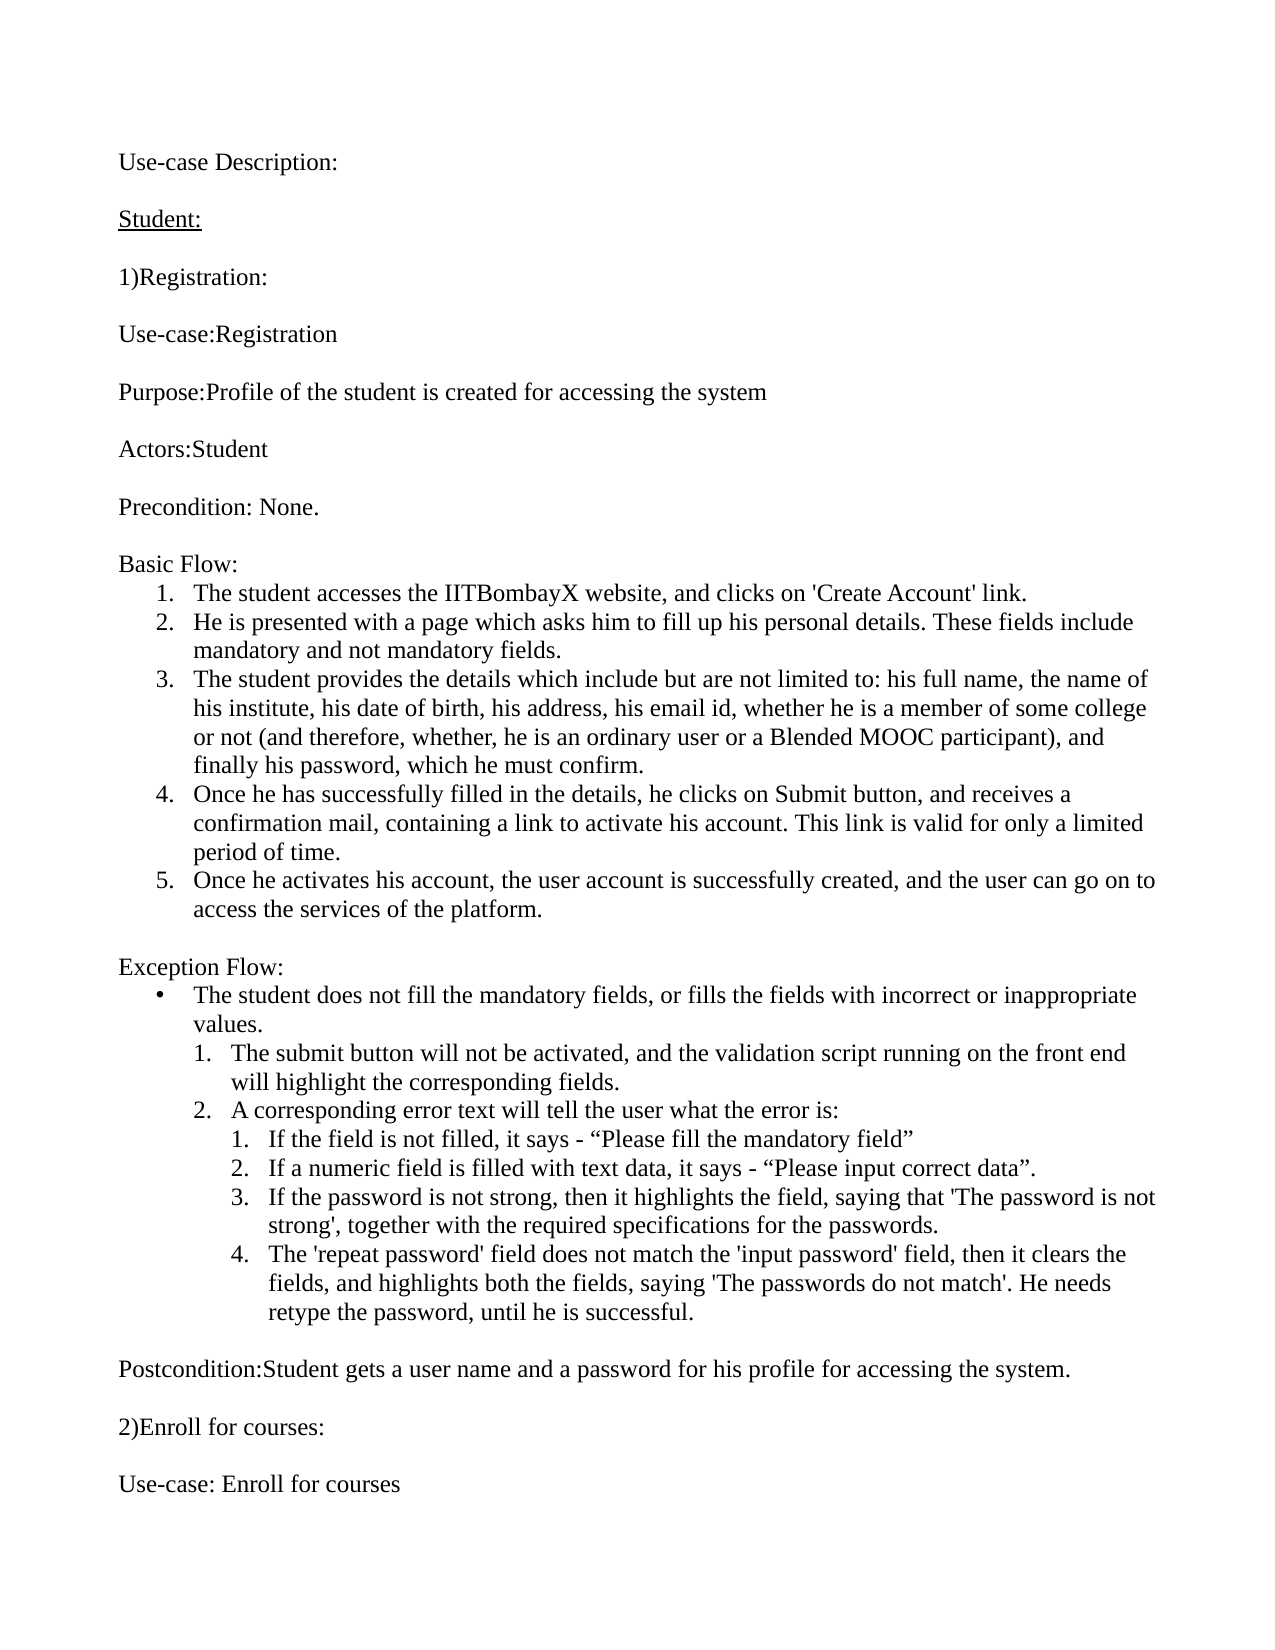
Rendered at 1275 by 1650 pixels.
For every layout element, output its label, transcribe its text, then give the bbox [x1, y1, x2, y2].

text Postcondition:Student gets a user name and a password for his profile for accessing the system. [118, 1354, 1157, 1383]
list The student accesses the IITBombayX website, and clicks on 'Create Account' link. [156, 578, 1157, 607]
text Purpose:Profile of the student is created for accessing the system [118, 377, 1157, 406]
text 1)Registration: [118, 262, 1157, 291]
text Use-case Description: [118, 147, 1157, 176]
list A corresponding error text will tell the user what the error is: [193, 1096, 1157, 1124]
list He is presented with a page which asks him to fill up his personal details. These fields include mandatory and not mandatory fields. [156, 607, 1157, 664]
list Once he activates his account, the user account is successfully created, and the user can go on to access the services of the platform. [156, 866, 1157, 923]
text Use-case:Registration [118, 319, 1157, 348]
text Actors:Student [118, 434, 1157, 463]
text Student: [118, 204, 1157, 233]
list The submit button will not be activated, and the validation script running on the front end will highlight the corresponding fields. [193, 1038, 1157, 1096]
list Once he has successfully filled in the details, he clicks on Submit button, and receives a confirmation mail, containing a link to activate his account. This link is valid for only a limited period of time. [156, 779, 1157, 866]
text Precondition: None. [118, 492, 1157, 521]
text 2)Enroll for courses: [118, 1412, 1157, 1441]
list If the password is not strong, then it highlights the field, saying that 'The password is not strong', together with the required specifications for the passwords. [231, 1182, 1157, 1239]
list The 'repeat password' field does not match the 'input password' field, then it clears the fields, and highlights both the fields, saying 'The passwords do not match'. He needs retype the password, until he is successful. [231, 1239, 1157, 1326]
text Basic Flow: [118, 549, 1157, 578]
list The student does not fill the mandatory fields, or fills the fields with incorrect or inappropriate values. [156, 981, 1157, 1038]
text Exception Flow: [118, 952, 1157, 981]
list If the field is not filled, it says - “Please fill the mandatory field” [231, 1124, 1157, 1153]
text Use-case: Enroll for courses [118, 1469, 1157, 1498]
list If a numeric field is filled with text data, it says - “Please input correct data”. [231, 1153, 1157, 1182]
list The student provides the details which include but are not limited to: his full name, the name of his institute, his date of birth, his address, his email id, whether he is a member of some college or not (and therefore, whether, he is an ordinary user or a Blended MOOC participant), and finally his password, which he must confirm. [156, 664, 1157, 779]
